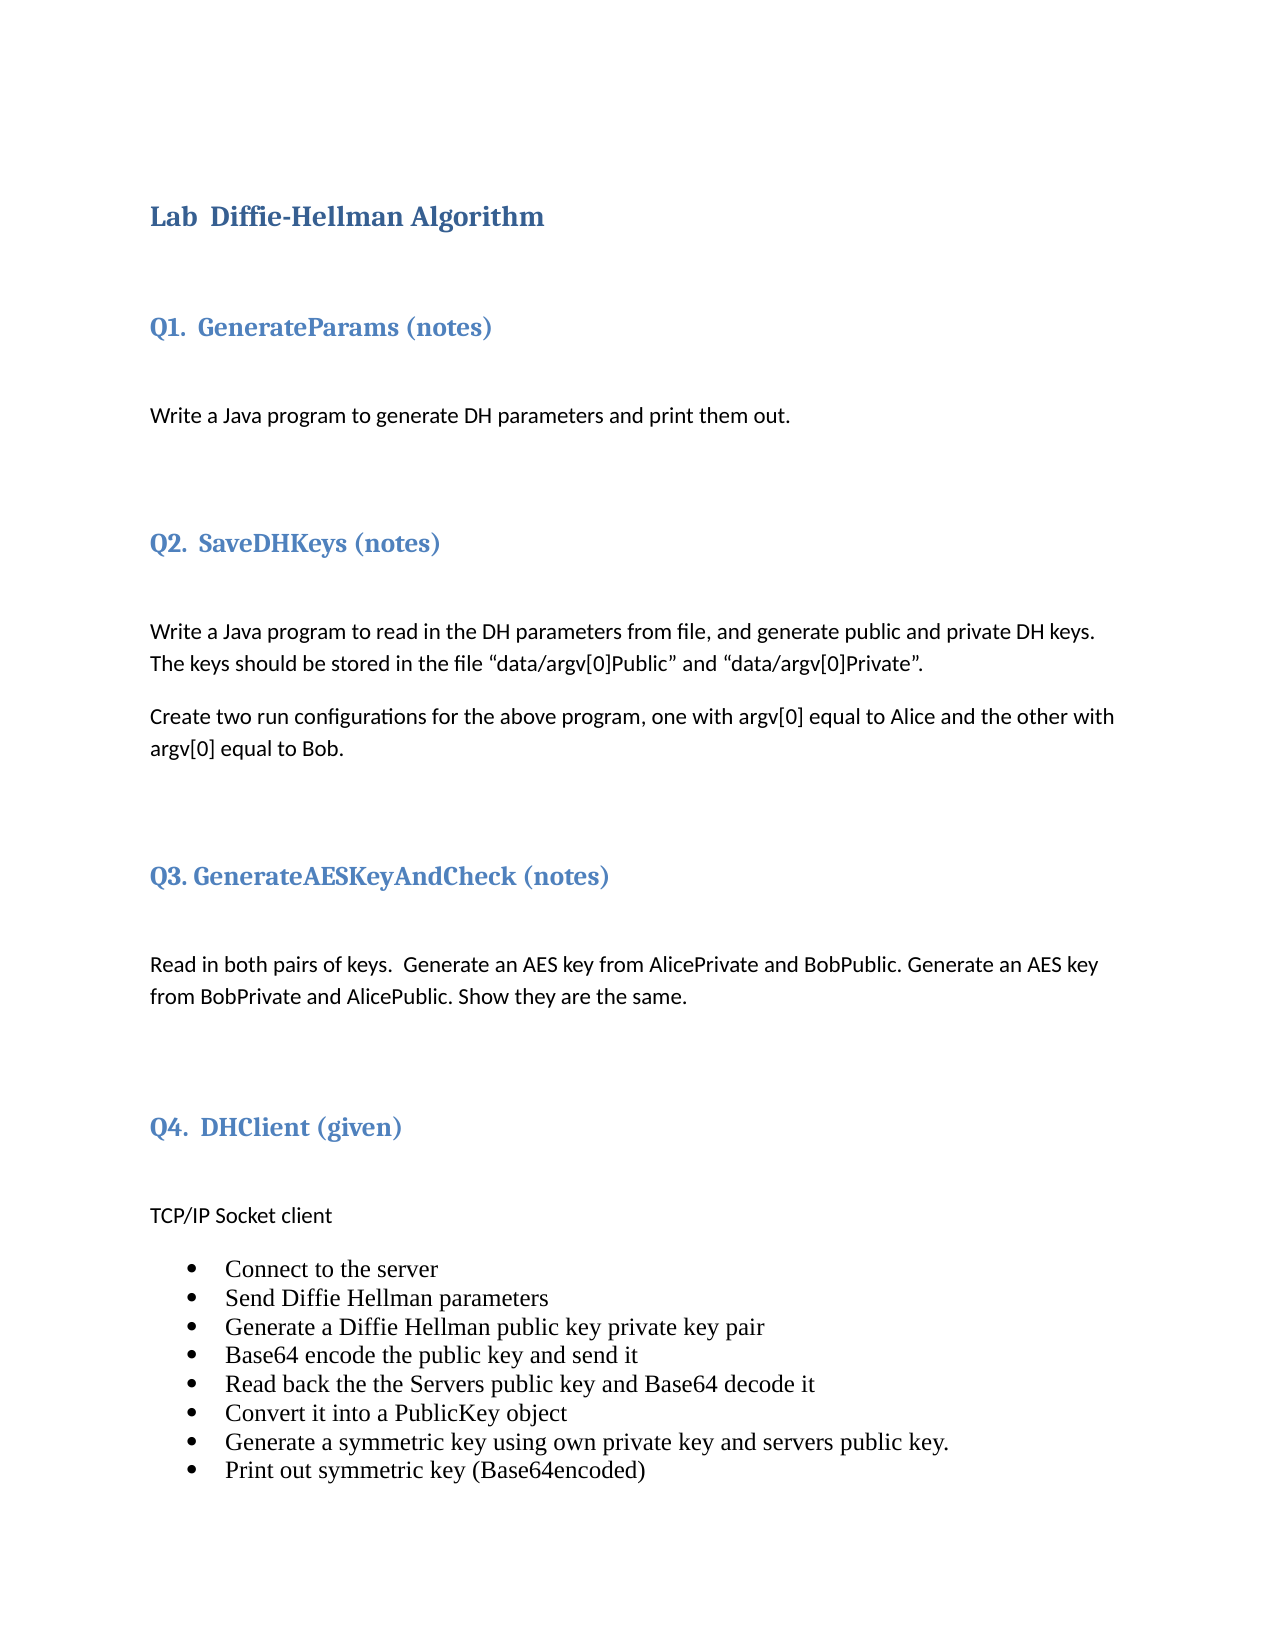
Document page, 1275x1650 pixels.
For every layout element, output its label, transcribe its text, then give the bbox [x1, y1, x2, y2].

text Create two run configurations for the above program, one with argv[0] equal to Alice and the other with argv[0] equal to Bob. [150, 702, 1125, 762]
text TCP/IP Socket client [150, 1201, 1125, 1229]
subtitle Q4. DHClient (given) [150, 1112, 1125, 1143]
subtitle Q1. GenerateParams (notes) [150, 312, 1125, 343]
list Read back the the Servers public key and Base64 decode it [187, 1369, 1125, 1398]
subtitle Lab Diffie-Hellman Algorithm [150, 200, 1125, 233]
text Write a Java program to read in the DH parameters from file, and generate public and private DH keys. The keys should be stored in the file “data/argv[0]Public” and “data/argv[0]Private”. [150, 617, 1125, 677]
text Write a Java program to generate DH parameters and print them out. [150, 401, 1125, 429]
subtitle Q3. GenerateAESKeyAndCheck (notes) [150, 861, 1125, 892]
list Connect to the server [187, 1254, 1125, 1283]
list Print out symmetric key (Base64encoded) [187, 1455, 1125, 1484]
subtitle Q2. SaveDHKeys (notes) [150, 528, 1125, 559]
list Generate a Diffie Hellman public key private key pair [187, 1312, 1125, 1340]
list Convert it into a PublicKey object [187, 1398, 1125, 1427]
list Send Diffie Hellman parameters [187, 1283, 1125, 1312]
list Base64 encode the public key and send it [187, 1340, 1125, 1369]
text Read in both pairs of keys. Generate an AES key from AlicePrivate and BobPublic. Generate an AES key from BobPrivate and AlicePublic. Show they are the same. [150, 950, 1125, 1010]
list Generate a symmetric key using own private key and servers public key. [187, 1427, 1125, 1455]
